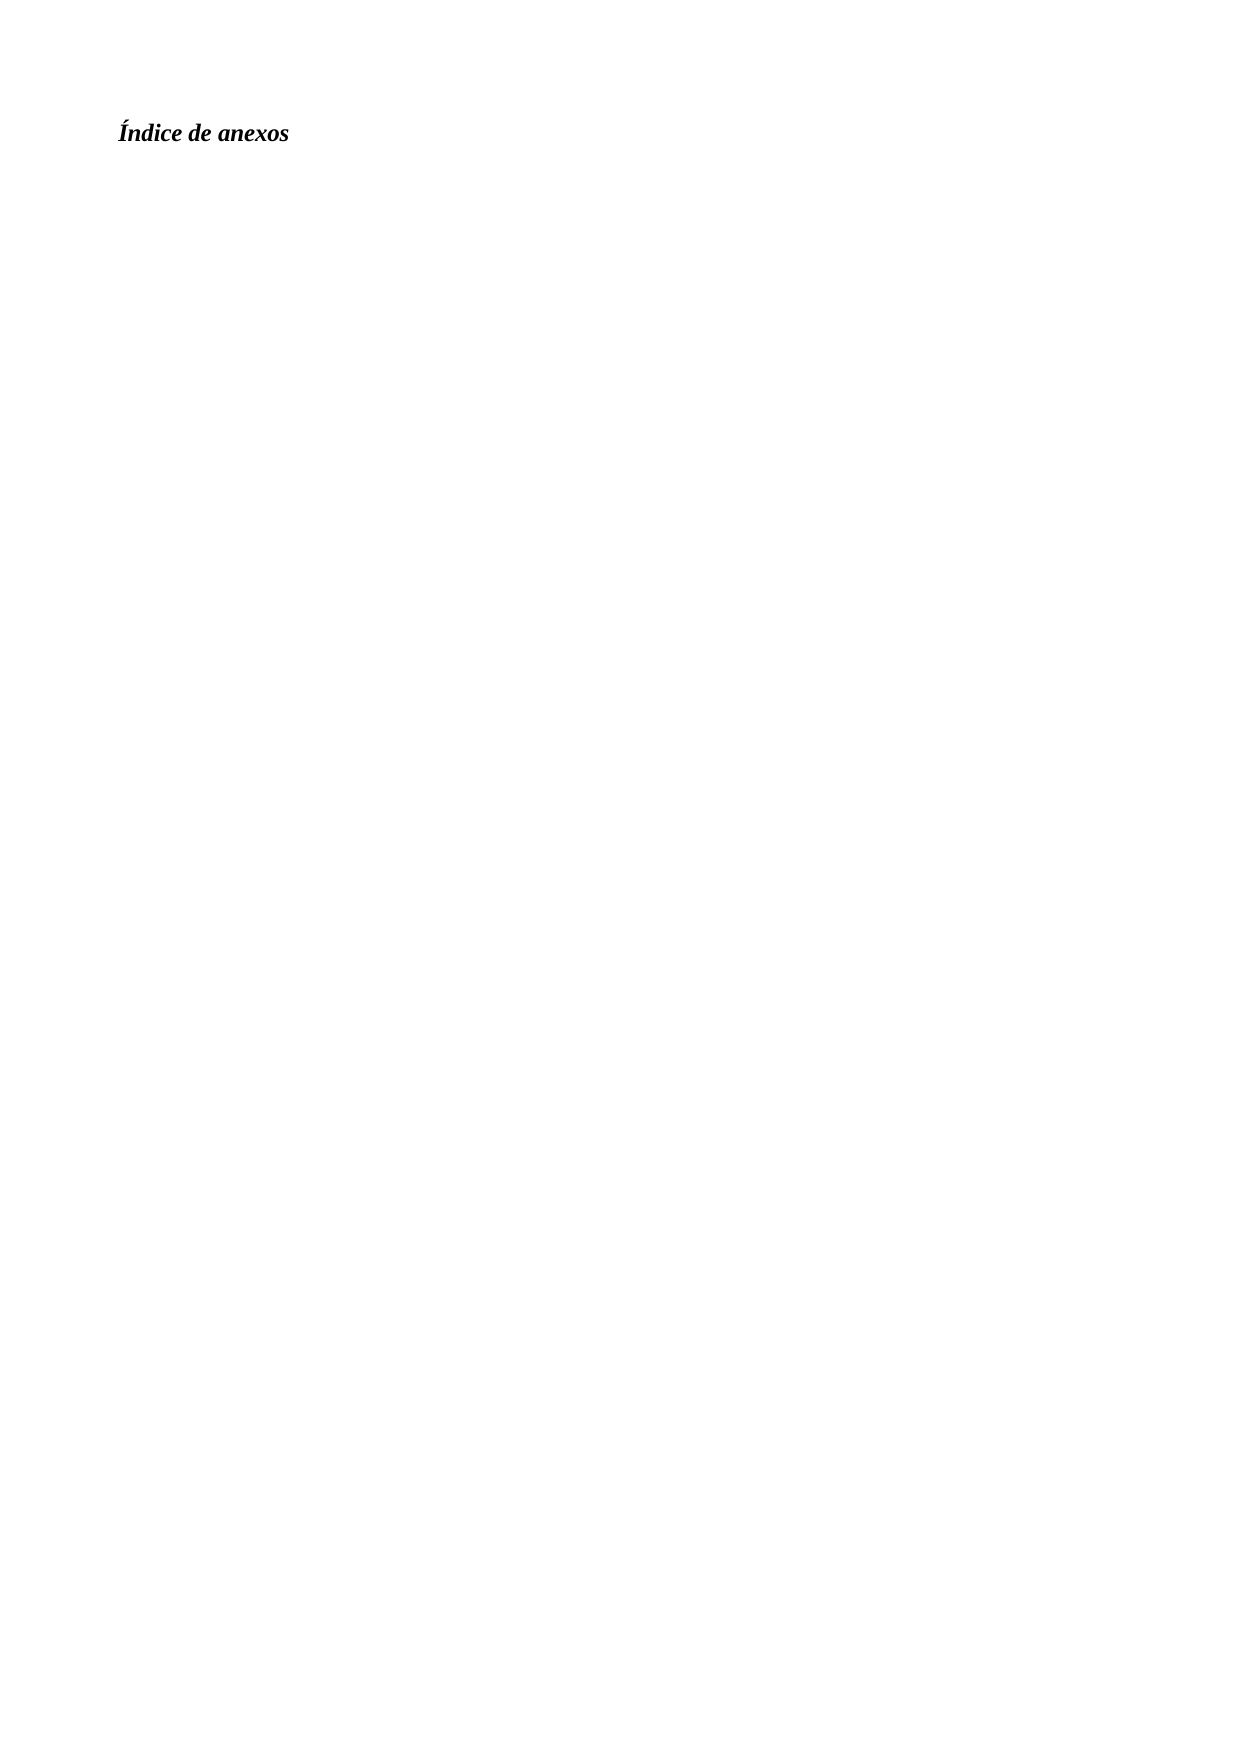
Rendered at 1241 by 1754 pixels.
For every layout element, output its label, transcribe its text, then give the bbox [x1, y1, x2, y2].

list Índice de anexos [118, 118, 1122, 147]
